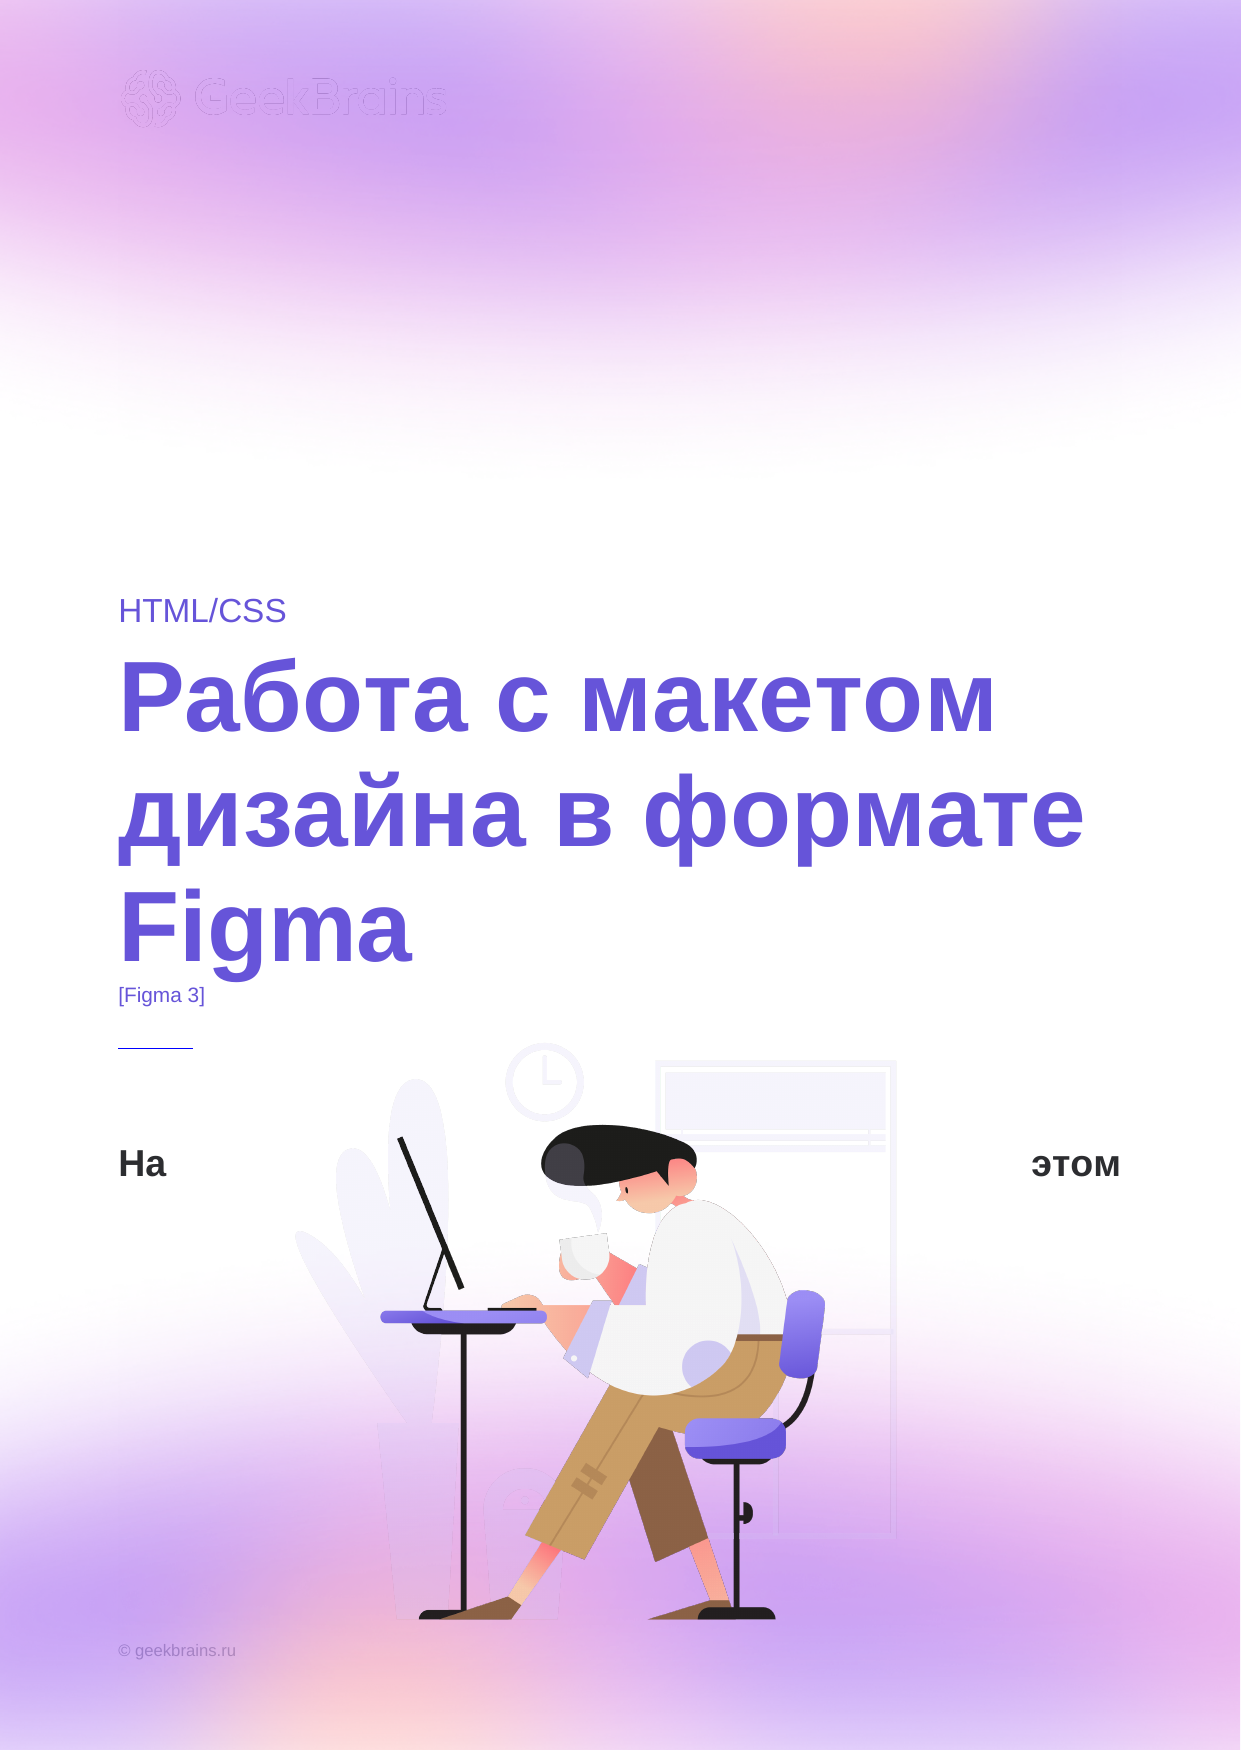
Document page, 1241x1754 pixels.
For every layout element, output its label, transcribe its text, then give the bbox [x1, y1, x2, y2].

text этом [869, 1141, 1122, 1184]
title Работа с макетом дизайна в формате Figma [118, 637, 1122, 982]
picture [0, 1028, 1241, 1750]
subtitle HTML/CSS [118, 591, 1122, 629]
subtitle [Figma 3] [118, 982, 1122, 1006]
picture [0, 0, 1241, 507]
text На [118, 1141, 371, 1184]
